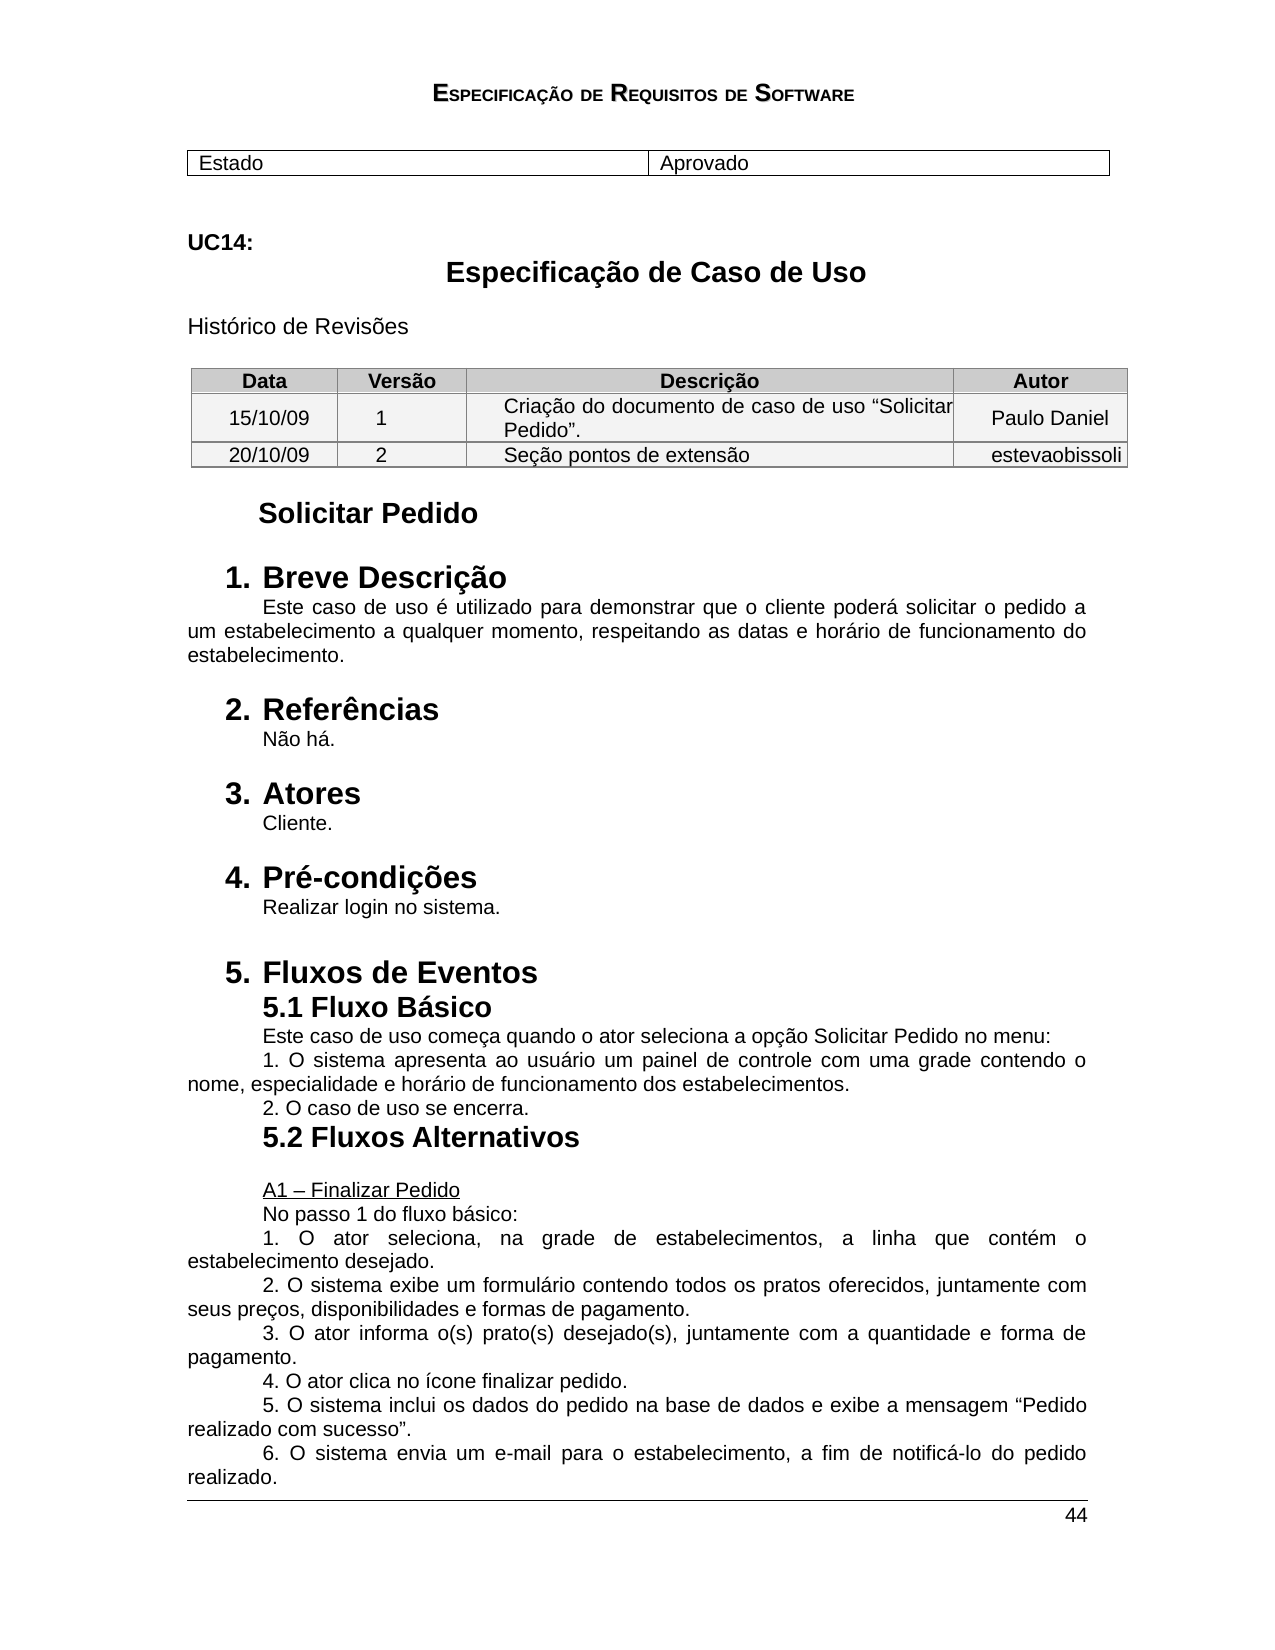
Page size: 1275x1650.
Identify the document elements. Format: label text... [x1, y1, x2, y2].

subtitle 5.1 Fluxo Básico [187, 991, 1088, 1024]
table_cell Seção pontos de extensão [467, 443, 953, 466]
table_cell estevaobissoli [954, 443, 1127, 466]
text Histórico de Revisões [187, 313, 1088, 339]
subtitle Fluxos de Eventos [225, 954, 1088, 991]
subtitle Referências [225, 691, 1088, 727]
text 3. O ator informa o(s) prato(s) desejado(s), juntamente com a quantidade e forma de pagamento. [187, 1321, 1088, 1369]
table_cell Paulo Daniel [954, 394, 1127, 441]
subtitle Breve Descrição [225, 559, 1088, 595]
text 2. O caso de uso se encerra. [187, 1096, 1088, 1120]
text Este caso de uso é utilizado para demonstrar que o cliente poderá solicitar o pedido a um estabelecimento a qualquer momento, respeitando as datas e horário de funcionamento do estabelecimento. [187, 595, 1088, 667]
text Especificação de Caso de Uso [225, 255, 1088, 289]
text 1. O sistema apresenta ao usuário um painel de controle com uma grade contendo o nome, especialidade e horário de funcionamento dos estabelecimentos. [187, 1048, 1088, 1096]
text Este caso de uso começa quando o ator seleciona a opção Solicitar Pedido no menu: [187, 1024, 1088, 1048]
table_cell Criação do documento de caso de uso “Solicitar Pedido”. [467, 394, 953, 441]
text Realizar login no sistema. [187, 895, 1088, 919]
table_header Descrição [467, 369, 953, 392]
table_cell 20/10/09 [192, 443, 337, 466]
text Solicitar Pedido [187, 497, 1088, 530]
text 5. O sistema inclui os dados do pedido na base de dados e exibe a mensagem “Pedido realizado com sucesso”. [187, 1393, 1088, 1441]
table_cell Estado [188, 151, 648, 175]
text 4. O ator clica no ícone finalizar pedido. [187, 1369, 1088, 1393]
table_cell Aprovado [649, 151, 1109, 175]
text Cliente. [187, 811, 1088, 835]
table_cell 2 [338, 443, 466, 466]
table_cell 1 [338, 394, 466, 441]
text 2. O sistema exibe um formulário contendo todos os pratos oferecidos, juntamente com seus preços, disponibilidades e formas de pagamento. [187, 1273, 1088, 1321]
text A1 – Finalizar Pedido [187, 1177, 1088, 1201]
table_header Data [192, 369, 337, 392]
text 6. O sistema envia um e-mail para o estabelecimento, a fim de notificá-lo do pedido realizado. [187, 1441, 1088, 1489]
table_header Versão [338, 369, 466, 392]
text UC14: [187, 229, 1088, 255]
text No passo 1 do fluxo básico: [187, 1201, 1088, 1225]
subtitle Atores [225, 775, 1088, 811]
text 1. O ator seleciona, na grade de estabelecimentos, a linha que contém o estabelecimento desejado. [187, 1225, 1088, 1273]
table_header Autor [954, 369, 1127, 392]
table_cell 15/10/09 [192, 394, 337, 441]
subtitle Pré-condições [225, 859, 1088, 895]
text Não há. [187, 727, 1088, 751]
subtitle 5.2 Fluxos Alternativos [187, 1120, 1088, 1153]
